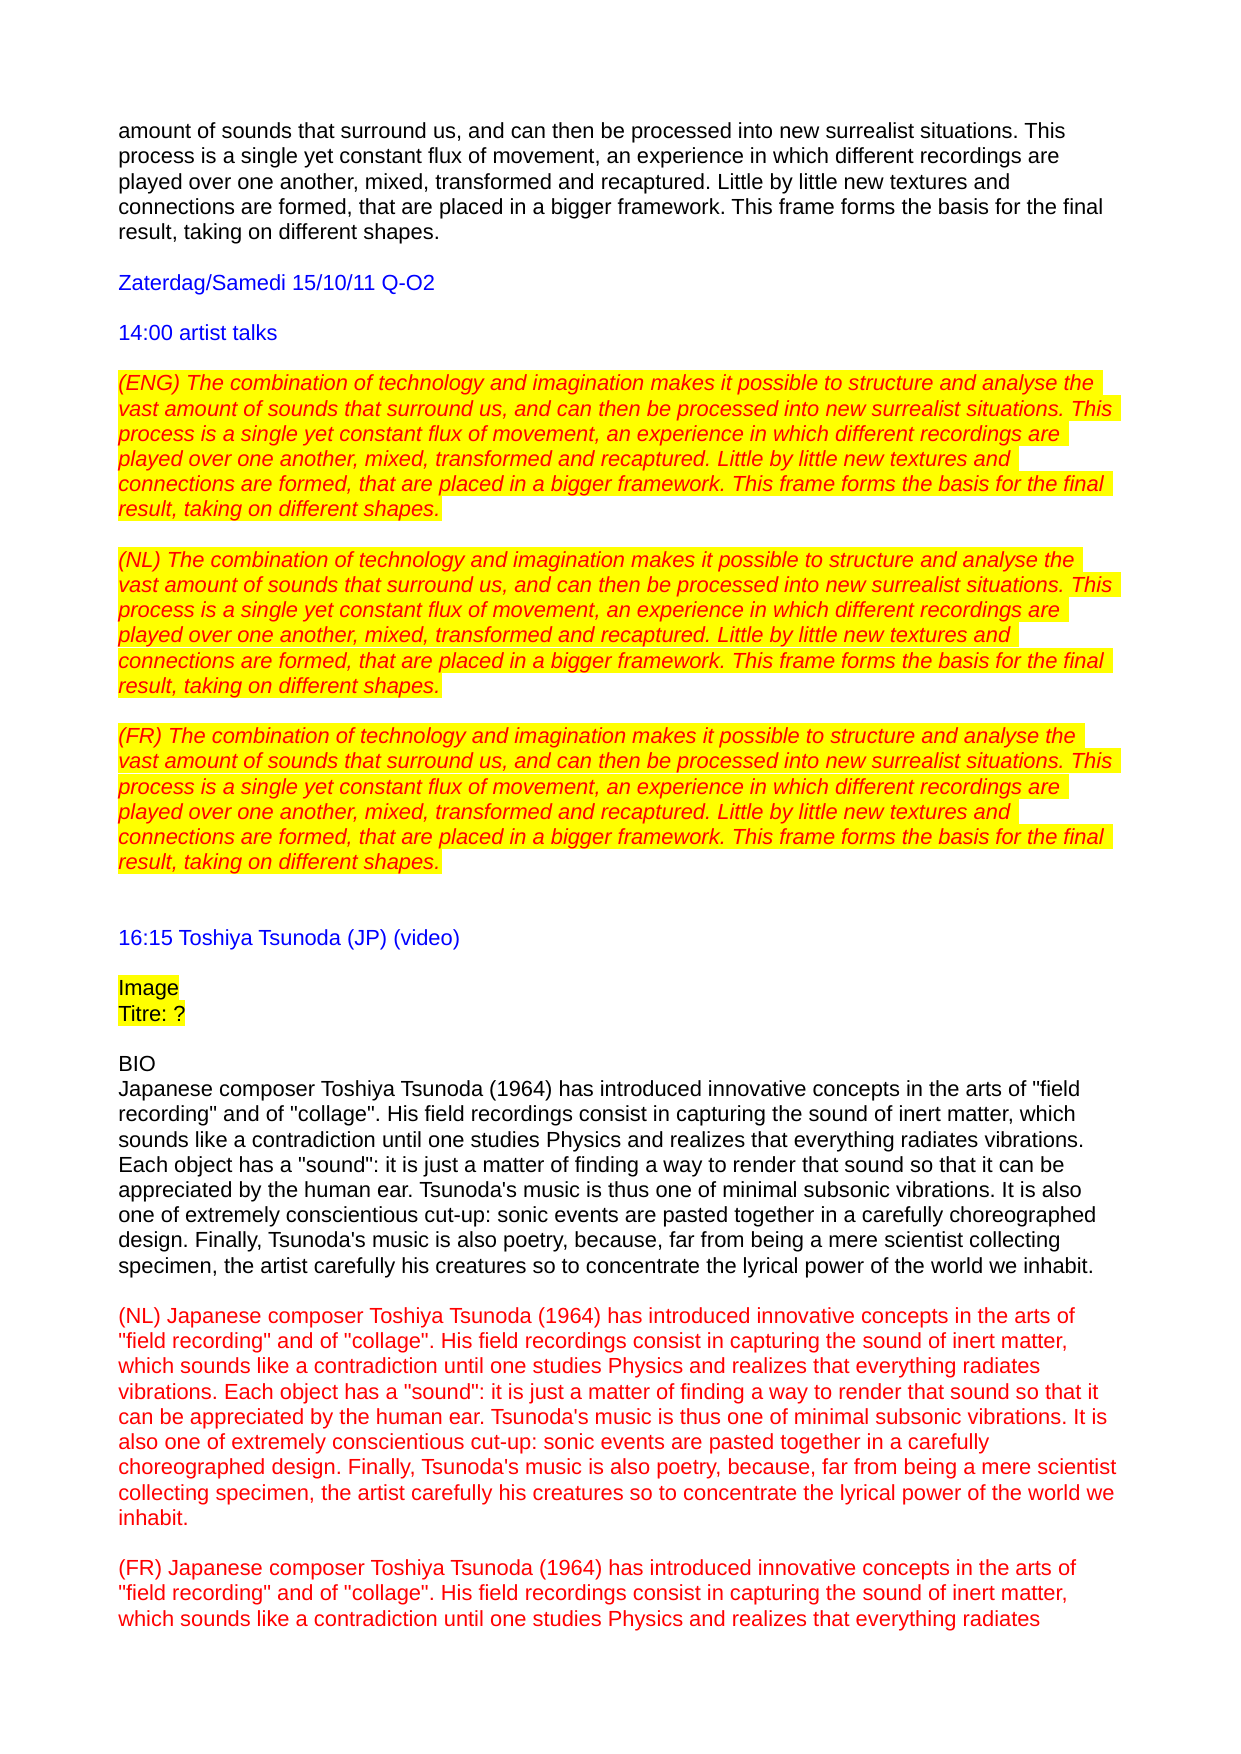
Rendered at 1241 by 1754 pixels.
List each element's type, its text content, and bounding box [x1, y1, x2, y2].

text 16:15 Toshiya Tsunoda (JP) (video) [118, 925, 1122, 950]
text Zaterdag/Samedi 15/10/11 Q-O2 [118, 269, 1122, 294]
text (NL) Japanese composer Toshiya Tsunoda (1964) has introduced innovative concepts in the arts of "field recording" and of "collage". His field recordings consist in capturing the sound of inert matter, which sounds like a contradiction until one studies Physics and realizes that everything radiates vibrations. Each object has a "sound": it is just a matter of finding a way to render that sound so that it can be appreciated by the human ear. Tsunoda's music is thus one of minimal subsonic vibrations. It is also one of extremely conscientious cut-up: sonic events are pasted together in a carefully choreographed design. Finally, Tsunoda's music is also poetry, because, far from being a mere scientist collecting specimen, the artist carefully his creatures so to concentrate the lyrical power of the world we inhabit. [118, 1303, 1122, 1530]
text Titre: ? [118, 1000, 1122, 1026]
text Japanese composer Toshiya Tsunoda (1964) has introduced innovative concepts in the arts of "field recording" and of "collage". His field recordings consist in capturing the sound of inert matter, which sounds like a contradiction until one studies Physics and realizes that everything radiates vibrations. Each object has a "sound": it is just a matter of finding a way to render that sound so that it can be appreciated by the human ear. Tsunoda's music is thus one of minimal subsonic vibrations. It is also one of extremely conscientious cut-up: sonic events are pasted together in a carefully choreographed design. Finally, Tsunoda's music is also poetry, because, far from being a mere scientist collecting specimen, the artist carefully his creatures so to concentrate the lyrical power of the world we inhabit. [118, 1076, 1122, 1278]
text amount of sounds that surround us, and can then be processed into new surrealist situations. This process is a single yet constant flux of movement, an experience in which different recordings are played over one another, mixed, transformed and recaptured. Little by little new textures and connections are formed, that are placed in a bigger framework. This frame forms the basis for the final result, taking on different shapes. [118, 118, 1122, 244]
text (FR) The combination of technology and imagination makes it possible to structure and analyse the vast amount of sounds that surround us, and can then be processed into new surrealist situations. This process is a single yet constant flux of movement, an experience in which different recordings are played over one another, mixed, transformed and recaptured. Little by little new textures and connections are formed, that are placed in a bigger framework. This frame forms the basis for the final result, taking on different shapes. [118, 723, 1122, 874]
text (ENG) The combination of technology and imagination makes it possible to structure and analyse the vast amount of sounds that surround us, and can then be processed into new surrealist situations. This process is a single yet constant flux of movement, an experience in which different recordings are played over one another, mixed, transformed and recaptured. Little by little new textures and connections are formed, that are placed in a bigger framework. This frame forms the basis for the final result, taking on different shapes. [118, 370, 1122, 521]
text (NL) The combination of technology and imagination makes it possible to structure and analyse the vast amount of sounds that surround us, and can then be processed into new surrealist situations. This process is a single yet constant flux of movement, an experience in which different recordings are played over one another, mixed, transformed and recaptured. Little by little new textures and connections are formed, that are placed in a bigger framework. This frame forms the basis for the final result, taking on different shapes. [118, 547, 1122, 698]
text (FR) Japanese composer Toshiya Tsunoda (1964) has introduced innovative concepts in the arts of "field recording" and of "collage". His field recordings consist in capturing the sound of inert matter, which sounds like a contradiction until one studies Physics and realizes that everything radiates [118, 1555, 1122, 1631]
text BIO [118, 1051, 1122, 1076]
text 14:00 artist talks [118, 320, 1122, 345]
text Image [118, 975, 1122, 1000]
